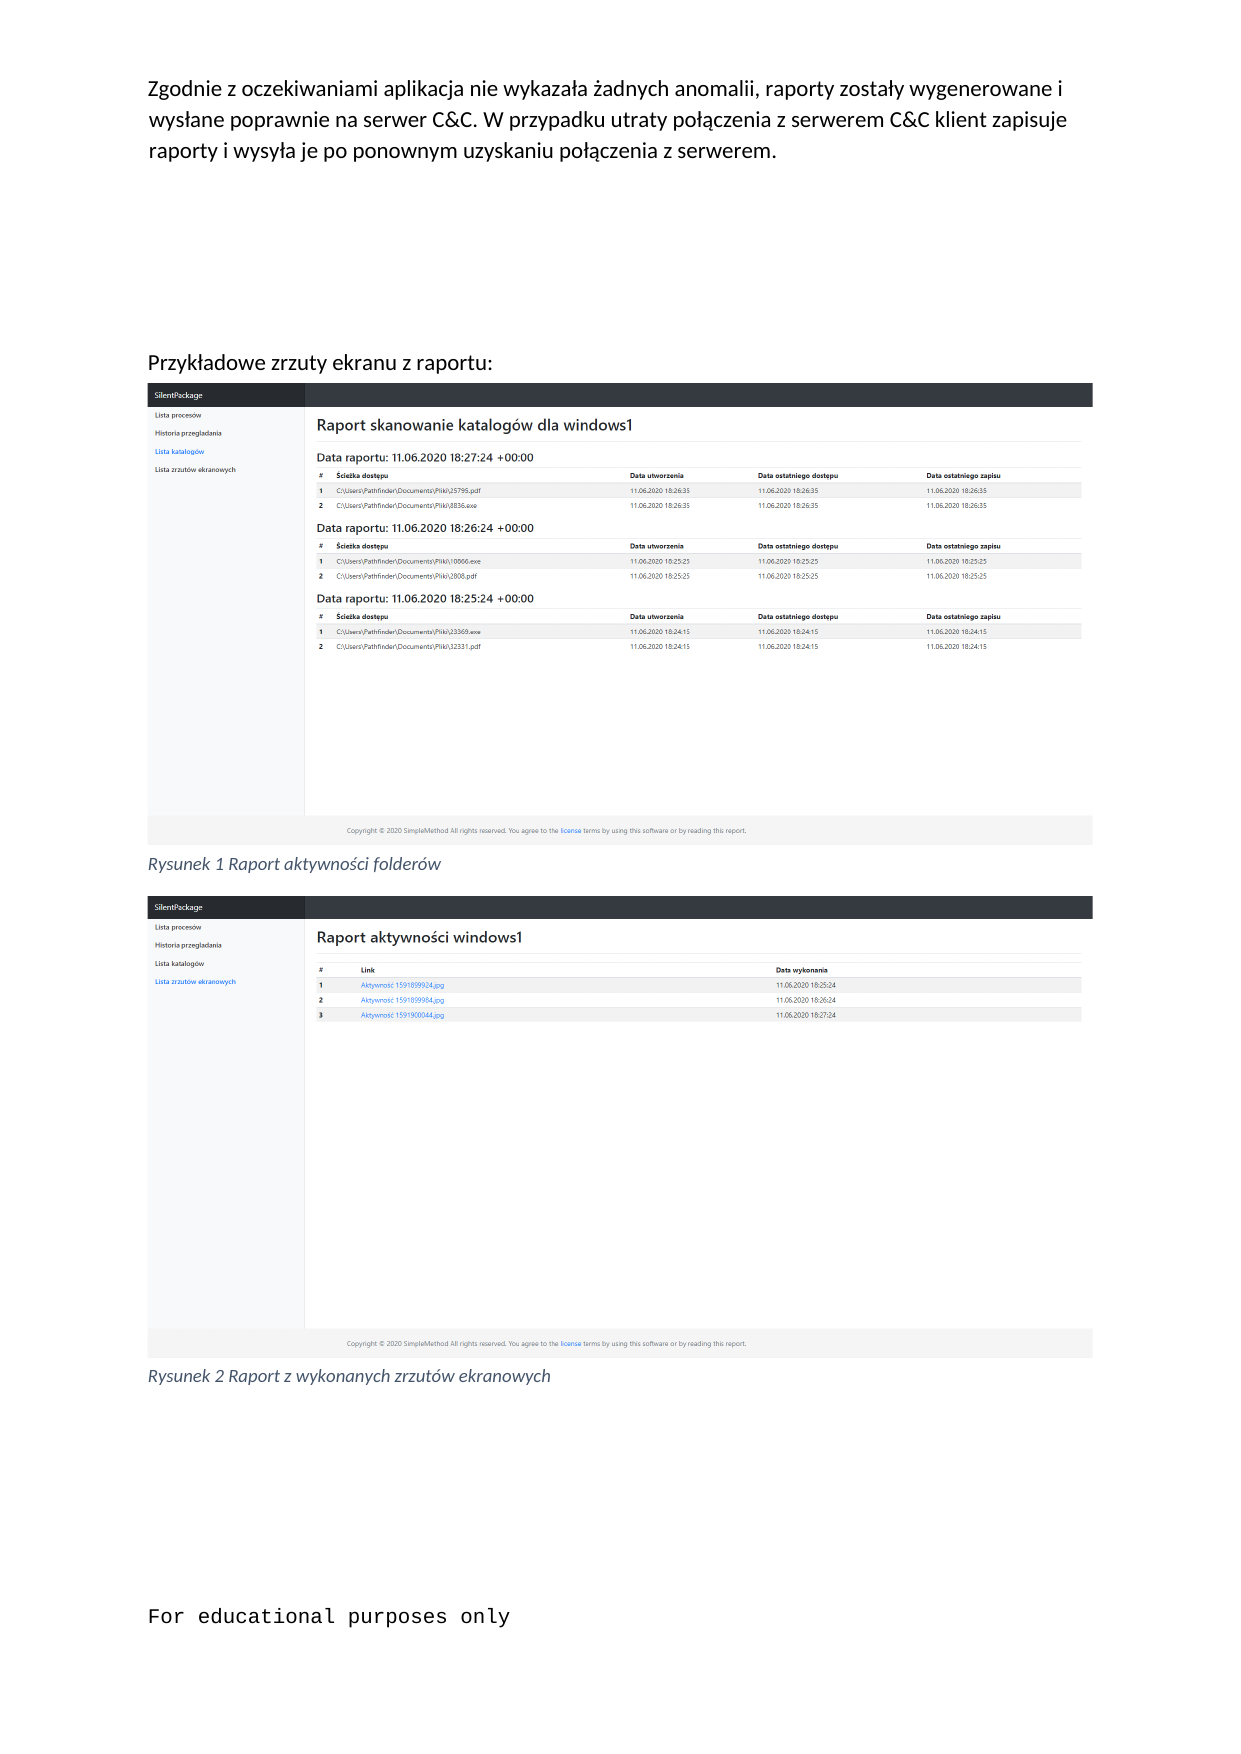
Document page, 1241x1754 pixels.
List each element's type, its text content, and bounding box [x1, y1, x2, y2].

text Rysunek 2 Raport z wykonanych zrzutów ekranowych [148, 1364, 1093, 1387]
text Przykładowe zrzuty ekranu z raportu: [148, 348, 1093, 376]
text Zgodnie z oczekiwaniami aplikacja nie wykazała żadnych anomalii, raporty zostały wygenerowane i wysłane poprawnie na serwer C&C. W przypadku utraty połączenia z serwerem C&C klient zapisuje raporty i wysyła je po ponownym uzyskaniu połączenia z serwerem. [148, 74, 1093, 164]
text Rysunek 1 Raport aktywności folderów [148, 852, 1093, 875]
